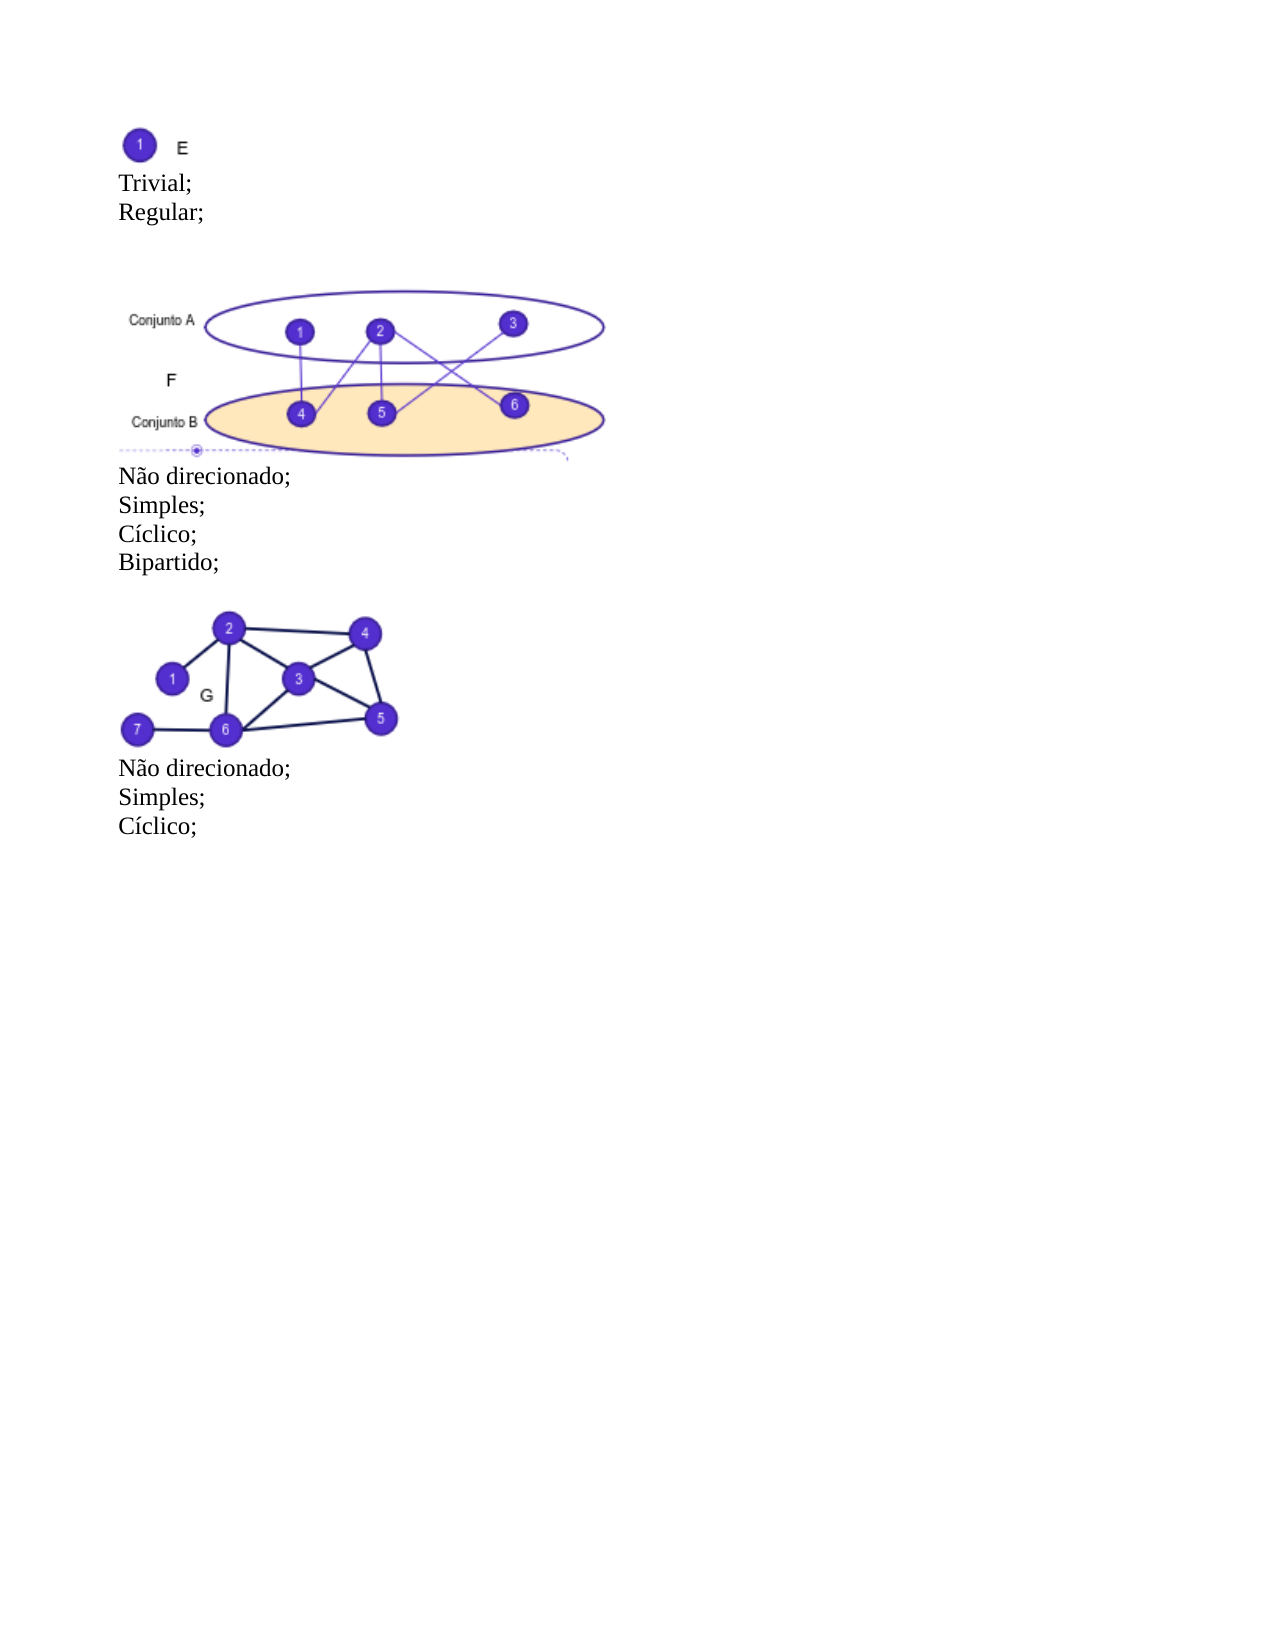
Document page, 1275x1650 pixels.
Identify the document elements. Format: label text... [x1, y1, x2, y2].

text Simples; [118, 490, 1157, 519]
text Cíclico; [118, 519, 1157, 547]
picture [118, 605, 401, 754]
text Não direcionado; [118, 753, 1157, 782]
picture [118, 118, 192, 169]
picture [118, 283, 620, 462]
text Cíclico; [118, 811, 1157, 840]
text Não direcionado; [118, 461, 1157, 490]
text Trivial; [118, 168, 1157, 197]
text Bipartido; [118, 547, 1157, 576]
text Regular;­ [118, 197, 1157, 226]
text Simples; [118, 782, 1157, 811]
